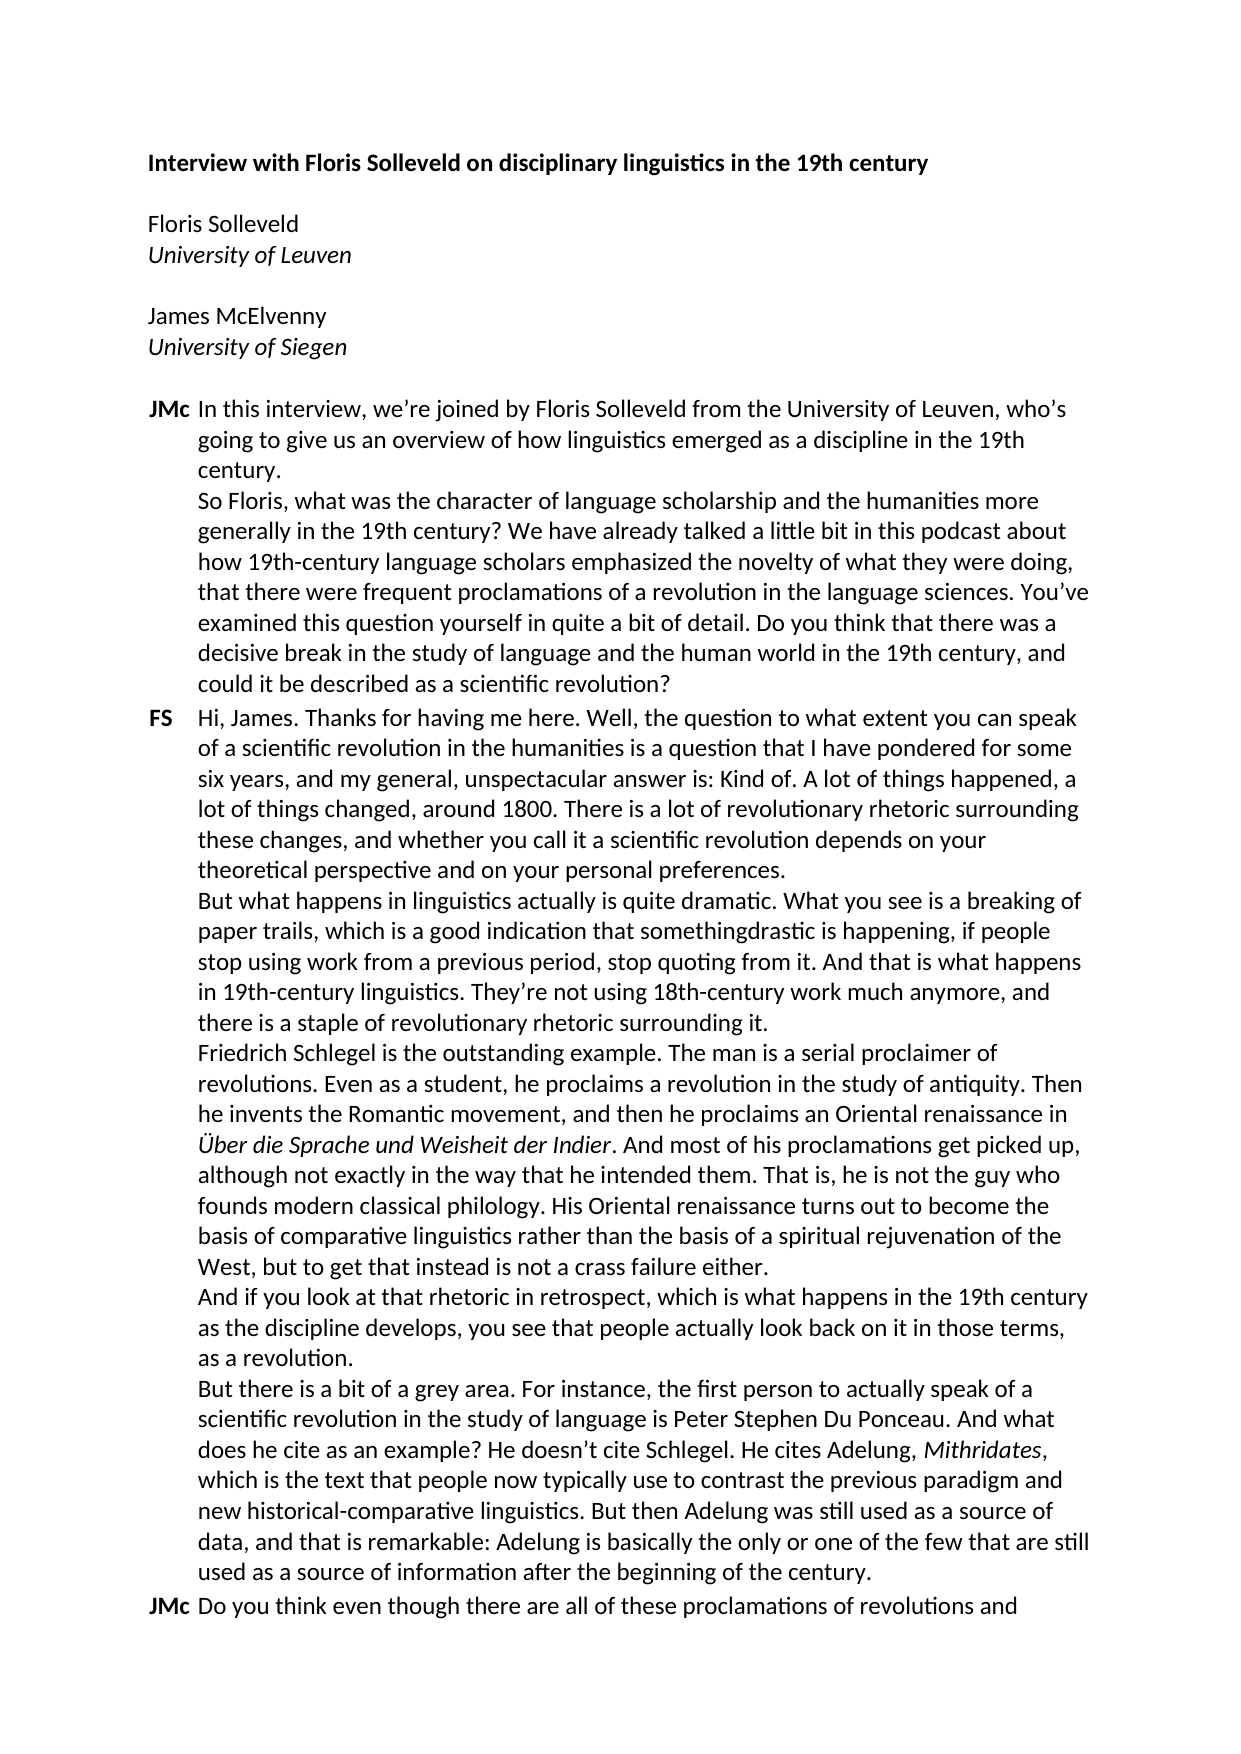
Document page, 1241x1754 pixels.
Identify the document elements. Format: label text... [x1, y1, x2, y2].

table_cell Hi, James. Thanks for having me here. Well, the question to what extent you can speak of a scientific revolution in the humanities is a question that I have pondered for some six years, and my general, unspectacular answer is: Kind of. A lot of things happened, a lot of things changed, around 1800. There is a lot of revolutionary rhetoric surrounding these changes, and whether you call it a scientific revolution depends on your theoretical perspective and on your personal preferences. But what happens in linguistics actually is quite dramatic. What you see is a breaking of paper trails, which is a good indication that somethingdrastic is happening, if people stop using work from a previous period, stop quoting from it. And that is what happens in 19th-century linguistics. They’re not using 18th-century work much anymore, and there is a staple of revolutionary rhetoric surrounding it. Friedrich Schlegel is the outstanding example. The man is a serial proclaimer of revolutions. Even as a student, he proclaims a revolution in the study of antiquity. Then he invents the Romantic movement, and then he proclaims an Oriental renaissance in Über die Sprache und Weisheit der Indier. And most of his proclamations get picked up, although not exactly in the way that he intended them. That is, he is not the guy who founds modern classical philology. His Oriental renaissance turns out to become the basis of comparative linguistics rather than the basis of a spiritual rejuvenation of the West, but to get that instead is not a crass failure either. And if you look at that rhetoric in retrospect, which is what happens in the 19th century as the discipline develops, you see that people actually look back on it in those terms, as a revolution. But there is a bit of a grey area. For instance, the first person to actually speak of a scientific revolution in the study of language is Peter Stephen Du Ponceau. And what does he cite as an example? He doesn’t cite Schlegel. He cites Adelung, Mithridates, which is the text that people now typically use to contrast the previous paradigm and new historical-comparative linguistics. But then Adelung was still used as a source of data, and that is remarkable: Adelung is basically the only or one of the few that are still used as a source of information after the beginning of the century. [196, 700, 1093, 1588]
text University of Leuven [148, 239, 1093, 270]
table_cell FS [148, 700, 196, 1588]
text Floris Solleveld [148, 209, 1093, 239]
text James McElvenny [148, 300, 1093, 331]
table_header JMc [148, 392, 196, 700]
text Interview with Floris Solleveld on disciplinary linguistics in the 19th century [148, 148, 1093, 178]
table_cell Do you think even though there are all of these proclamations of revolutions and [196, 1588, 1093, 1622]
table_cell JMc [148, 1588, 196, 1622]
text University of Siegen [148, 331, 1093, 361]
table_header In this interview, we’re joined by Floris Solleveld from the University of Leuven, who’s going to give us an overview of how linguistics emerged as a discipline in the 19th century. So Floris, what was the character of language scholarship and the humanities more generally in the 19th century? We have already talked a little bit in this podcast about how 19th-century language scholars emphasized the novelty of what they were doing, that there were frequent proclamations of a revolution in the language sciences. You’ve examined this question yourself in quite a bit of detail. Do you think that there was a decisive break in the study of language and the human world in the 19th century, and could it be described as a scientific revolution? [196, 392, 1093, 700]
